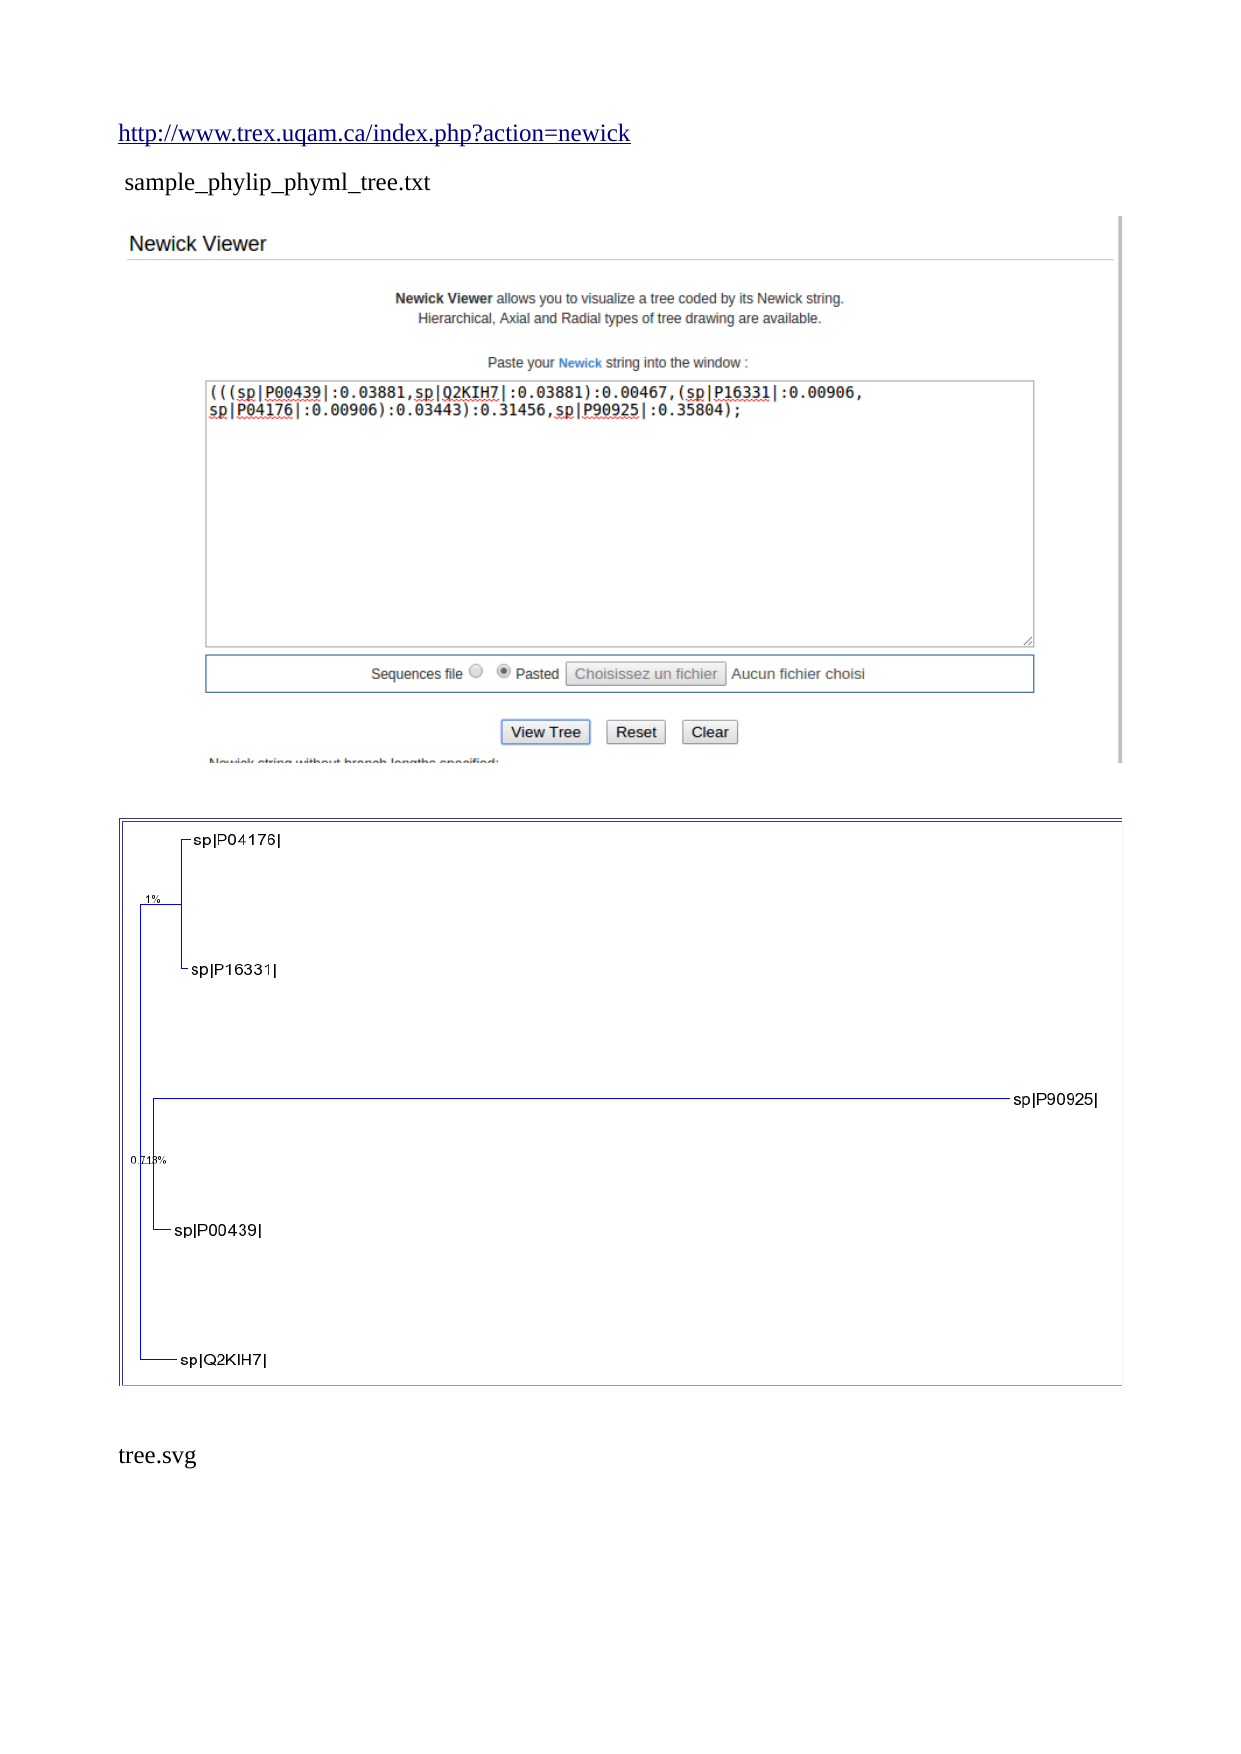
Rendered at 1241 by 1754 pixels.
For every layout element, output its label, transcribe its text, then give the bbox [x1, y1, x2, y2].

text http://www.trex.uqam.ca/index.php?action=newick [118, 118, 1122, 147]
picture [118, 216, 1123, 763]
picture [118, 817, 1123, 1386]
text sample_phylip_phyml_tree.txt [118, 167, 1122, 196]
text tree.svg [118, 1441, 1122, 1469]
